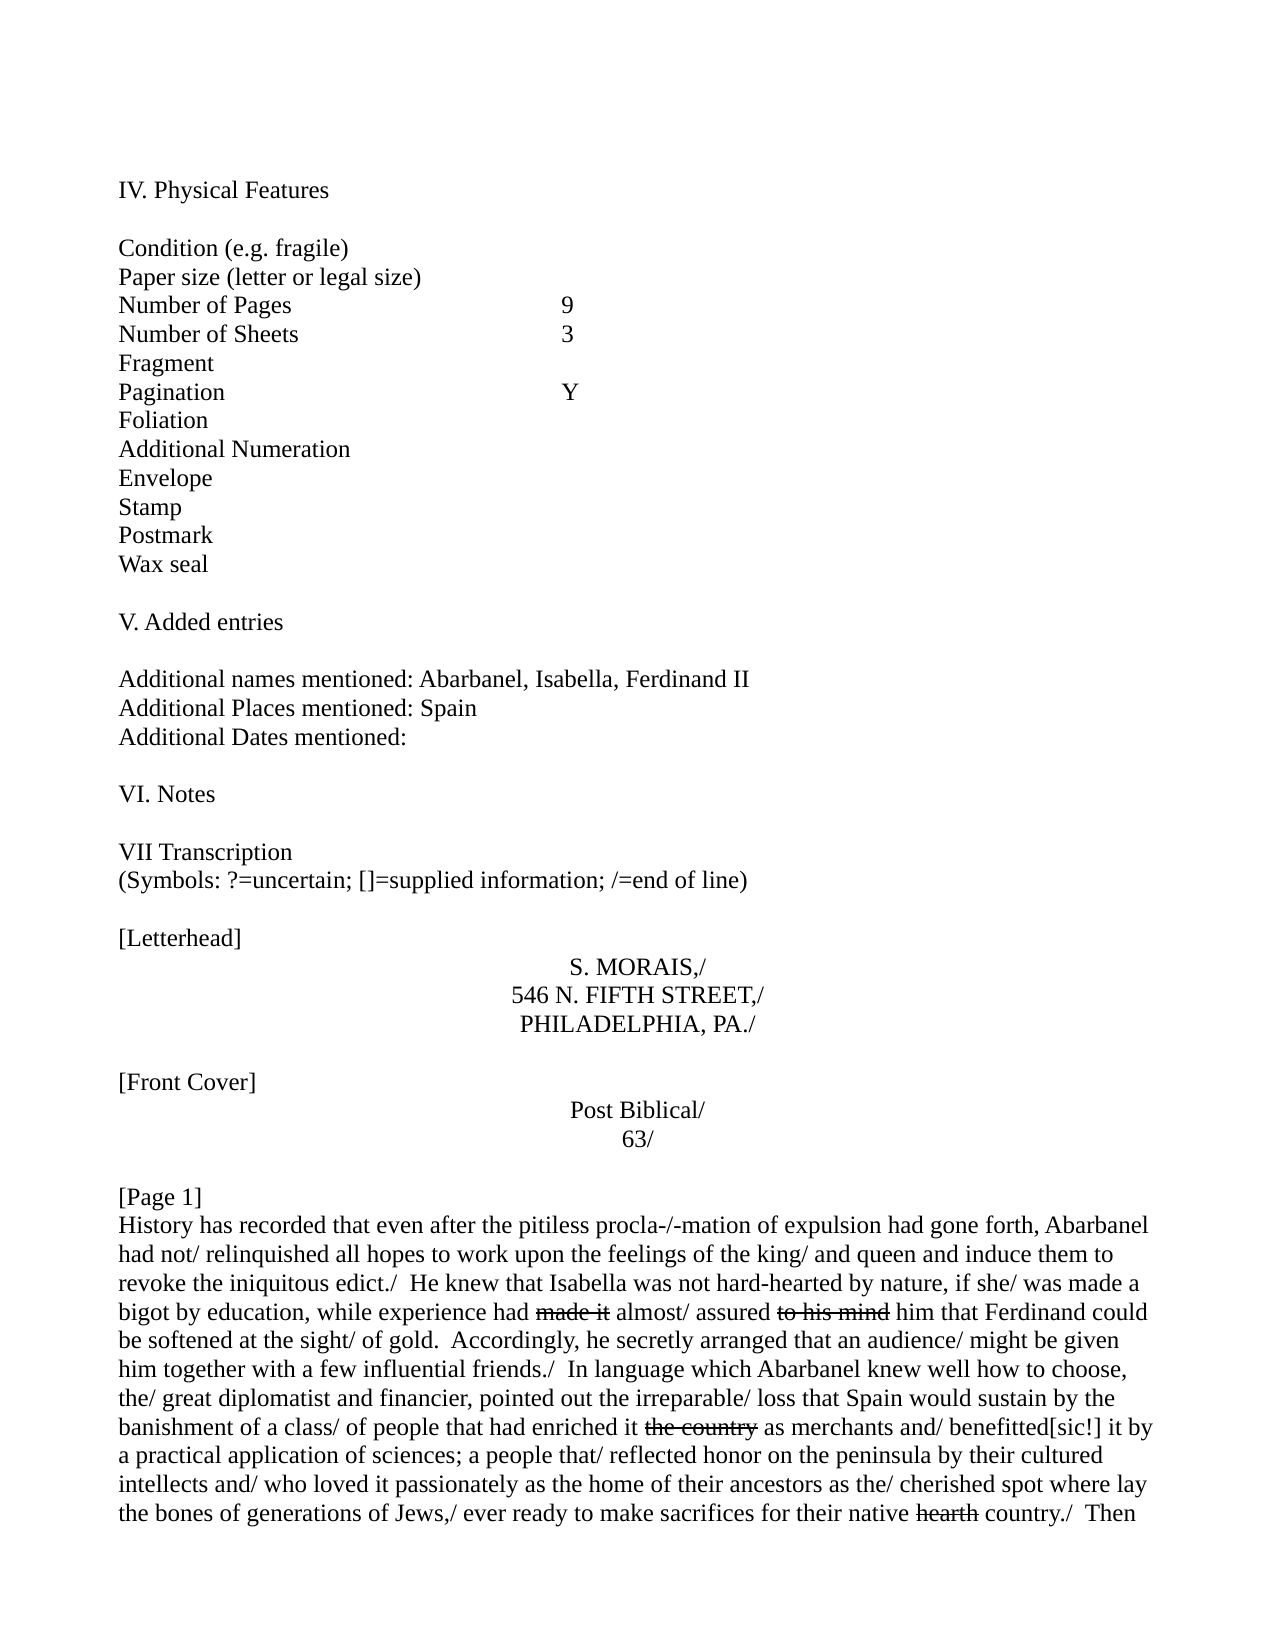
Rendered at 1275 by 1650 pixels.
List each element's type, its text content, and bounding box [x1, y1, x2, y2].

text (Symbols: ?=uncertain; []=supplied information; /=end of line) [118, 866, 1157, 894]
text Stamp [118, 492, 1157, 521]
text 546 N. FIFTH STREET,/ [118, 981, 1157, 1009]
text V. Added entries [118, 607, 1157, 636]
text PHILADELPHIA, PA./ [118, 1009, 1157, 1038]
text Foliation [118, 406, 1157, 434]
text Wax seal [118, 549, 1157, 578]
text [Letterhead] [118, 923, 1157, 952]
text Additional names mentioned: Abarbanel, Isabella, Ferdinand II [118, 664, 1157, 693]
text S. MORAIS,/ [118, 952, 1157, 981]
text History has recorded that even after the pitiless procla-/-mation of expulsion had gone forth, Abarbanel had not/ relinquished all hopes to work upon the feelings of the king/ and queen and induce them to revoke the iniquitous edict./ He knew that Isabella was not hard-hearted by nature, if she/ was made a bigot by education, while experience had made it almost/ assured to his mind him that Ferdinand could be softened at the sight/ of gold. Accordingly, he secretly arranged that an audience/ might be given him together with a few influential friends./ In language which Abarbanel knew well how to choose, the/ great diplomatist and financier, pointed out the irreparable/ loss that Spain would sustain by the banishment of a class/ of people that had enriched it the country as merchants and/ benefitted[sic!] it by a practical application of sciences; a people that/ reflected honor on the peninsula by their cultured intellects and/ who loved it passionately as the home of their ancestors as the/ cherished spot where lay the bones of generations of Jews,/ ever ready to make sacrifices for their native hearth country./ Then [118, 1211, 1157, 1527]
text VI. Notes [118, 779, 1157, 808]
text Additional Dates mentioned: [118, 722, 1157, 751]
text Paper size (letter or legal size) [118, 262, 1157, 291]
text Post Biblical/ [118, 1096, 1157, 1124]
text Envelope [118, 463, 1157, 492]
text 63/ [118, 1124, 1157, 1153]
text Number of Pages 9 [118, 291, 1157, 319]
text Postma rk [118, 521, 1157, 549]
text [Page 1] [118, 1182, 1157, 1211]
text Additional Places mentioned: Spain [118, 693, 1157, 722]
text Pagination Y [118, 377, 1157, 406]
text Additional Numeration [118, 434, 1157, 463]
text Number of Sheets 3 [118, 319, 1157, 348]
text IV. Physical Features [118, 176, 1157, 204]
text Fragment [118, 348, 1157, 377]
text [Front Cover] [118, 1067, 1157, 1096]
text Condition (e.g. fragile) [118, 233, 1157, 262]
text VII Transcription [118, 837, 1157, 866]
